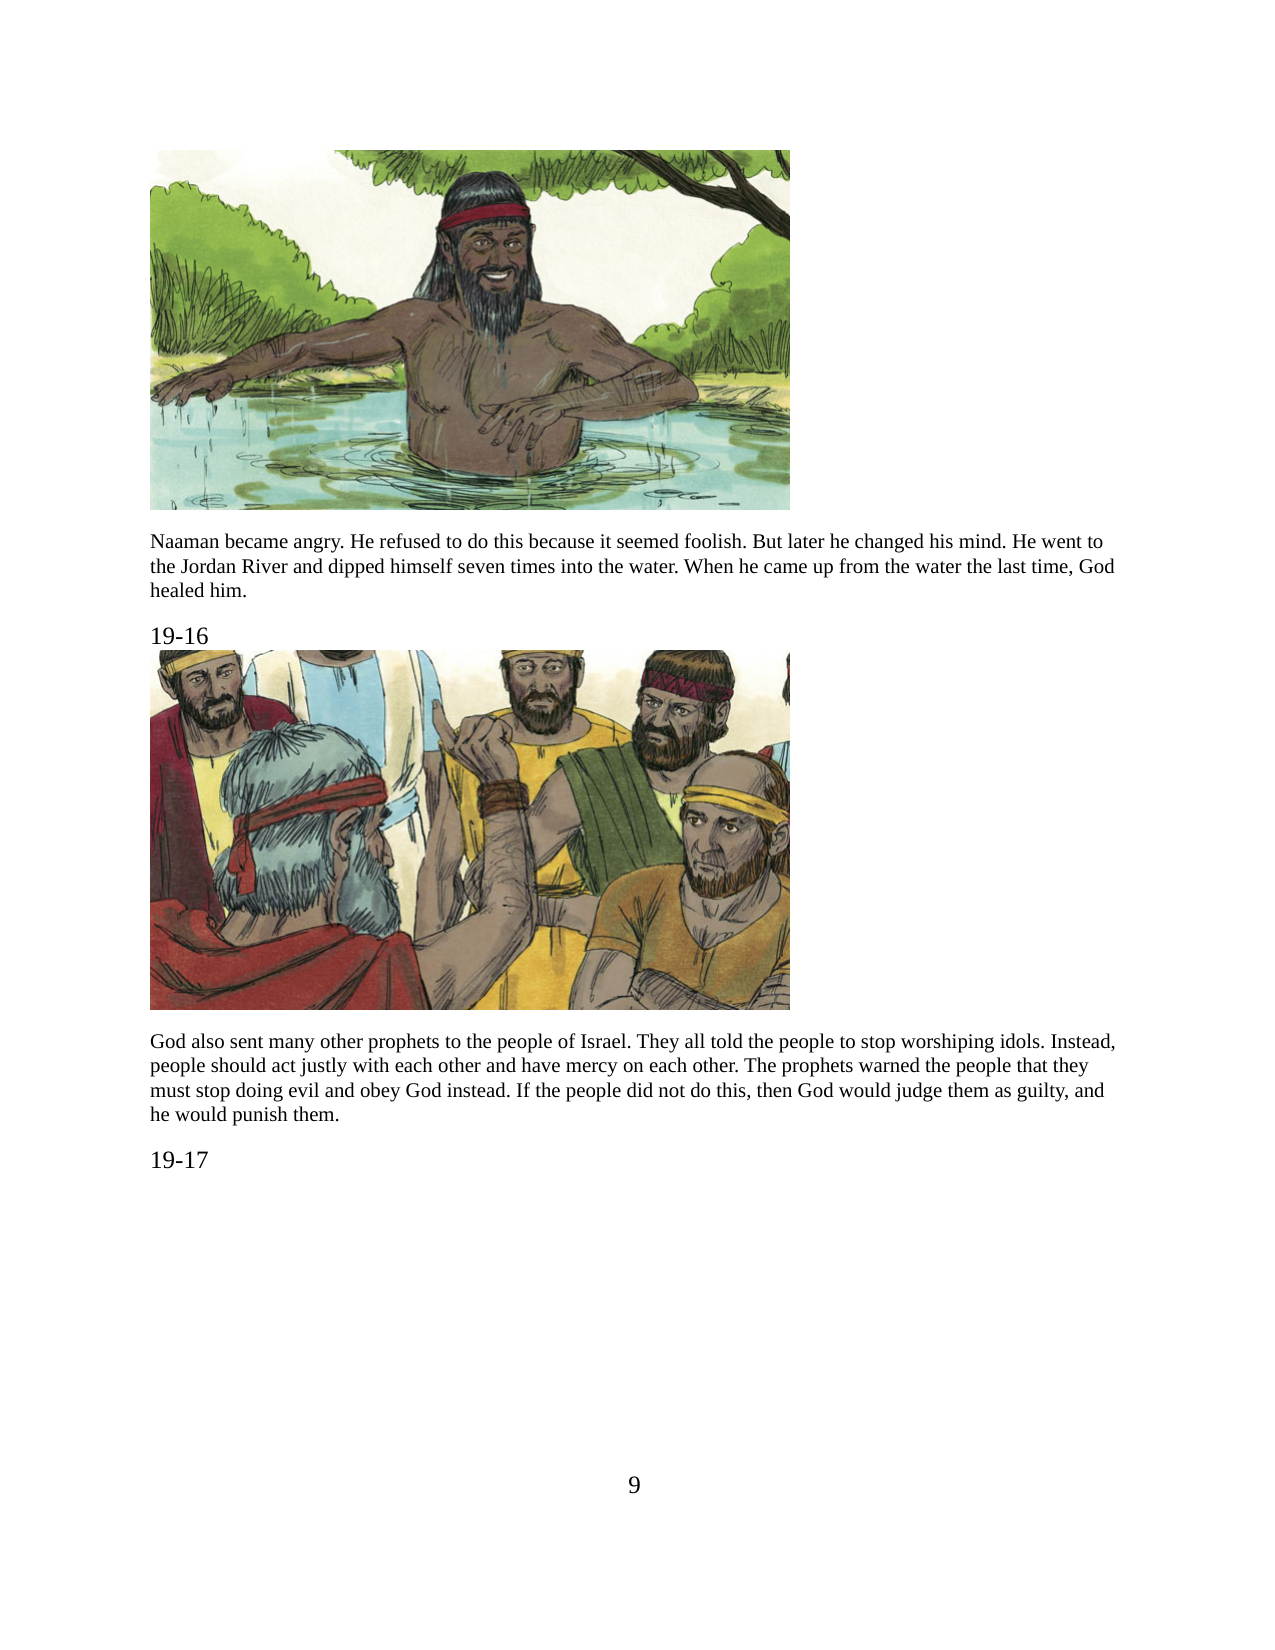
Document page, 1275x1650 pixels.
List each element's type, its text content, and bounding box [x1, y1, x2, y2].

text God also sent many other prophets to the people of Israel. They all told the people to stop worshiping idols. Instead, people should act justly with each other and have mercy on each other. The prophets warned the people that they must stop doing evil and obey God instead. If the people did not do this, then God would judge them as guilty, and he would punish them. [150, 1029, 1125, 1126]
picture [150, 150, 790, 510]
picture [150, 650, 790, 1010]
subtitle 19-17 [150, 1145, 1125, 1174]
text Naaman became angry. He refused to do this because it seemed foolish. But later he changed his mind. He went to the Jordan River and dipped himself seven times into the water. When he came up from the water the last time, God healed him. [150, 529, 1125, 602]
subtitle 19-16 [150, 621, 1125, 650]
